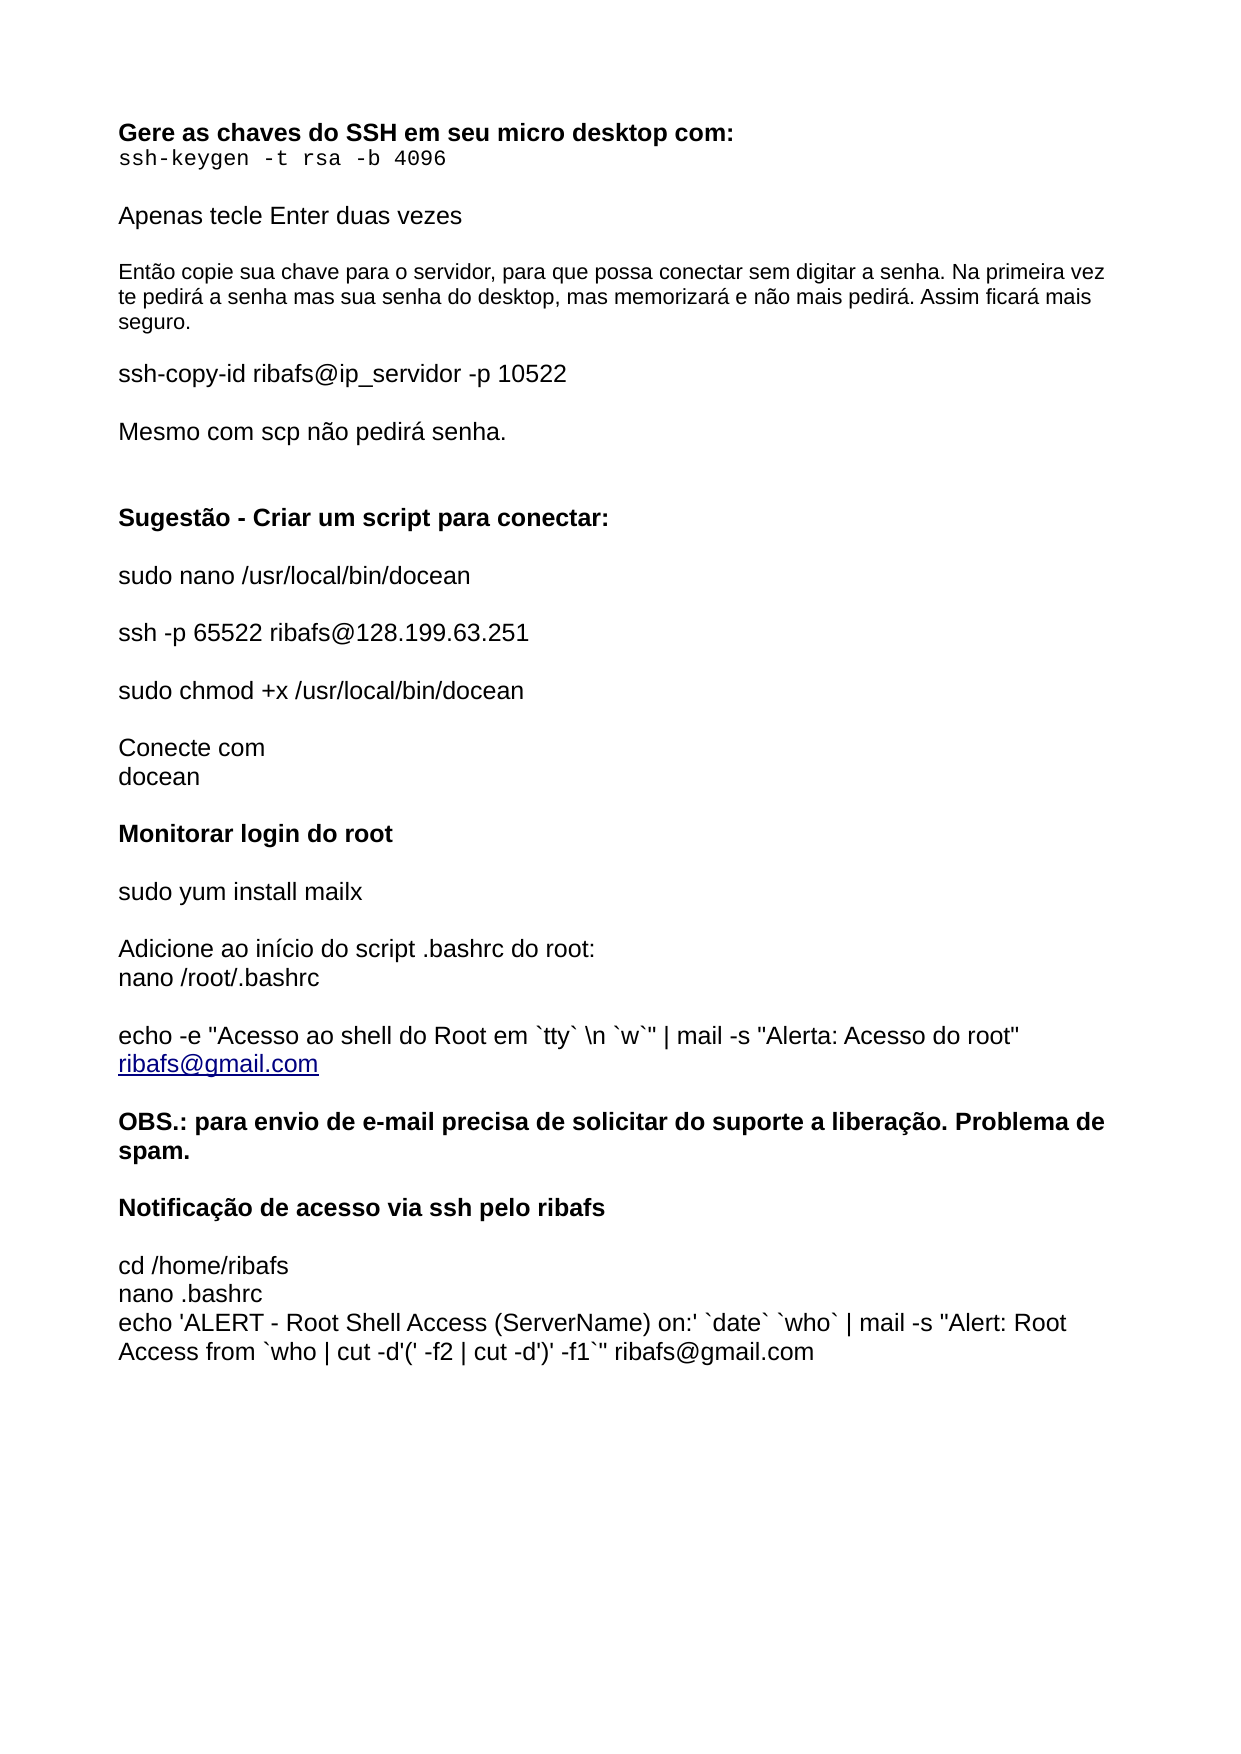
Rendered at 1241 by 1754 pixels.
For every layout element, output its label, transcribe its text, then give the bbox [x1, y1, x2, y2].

text Então copie sua chave para o servidor, para que possa conectar sem digitar a senha. Na primeira vez te pedirá a senha mas sua senha do desktop, mas memorizará e não mais pedirá. Assim ficará mais seguro. [118, 259, 1122, 334]
text echo 'ALERT - Root Shell Access (ServerName) on:' `date` `who` | mail -s "Alert: Root Access from `who | cut -d'(' -f2 | cut -d')' -f1`" ribafs@gmail.com [118, 1308, 1122, 1366]
text sudo chmod +x /usr/local/bin/docean [118, 676, 1122, 704]
text Conecte com [118, 733, 1122, 762]
text Notificação de acesso via ssh pelo ribafs [118, 1193, 1122, 1222]
text echo -e "Acesso ao shell do Root em `tty` \n `w`" | mail -s "Alerta: Acesso do root" ribafs@gmail.com [118, 1021, 1122, 1078]
text ssh -p 65522 ribafs@128.199.63.251 [118, 618, 1122, 647]
text Monitorar login do root [118, 819, 1122, 848]
text Apenas tecle Enter duas vezes [118, 201, 1122, 230]
text sudo yum install mailx [118, 877, 1122, 906]
text ssh-keygen -t rsa -b 4096 [118, 147, 1122, 172]
text Adicione ao início do script .bashrc do root: [118, 934, 1122, 963]
text Mesmo com scp não pedirá senha. [118, 417, 1122, 446]
text nano /root/.bashrc [118, 963, 1122, 992]
text Gere as chaves do SSH em seu micro desktop com: [118, 118, 1122, 147]
text OBS.: para envio de e-mail precisa de solicitar do suporte a liberação. Problema de spam. [118, 1107, 1122, 1164]
text docean [118, 762, 1122, 791]
text ssh-copy-id ribafs@ip_servidor -p 10522 [118, 359, 1122, 388]
text Sugestão - Criar um script para conectar: [118, 503, 1122, 532]
text cd /home/ribafs [118, 1251, 1122, 1279]
text nano .bashrc [118, 1279, 1122, 1308]
text sudo nano /usr/local/bin/docean [118, 561, 1122, 589]
